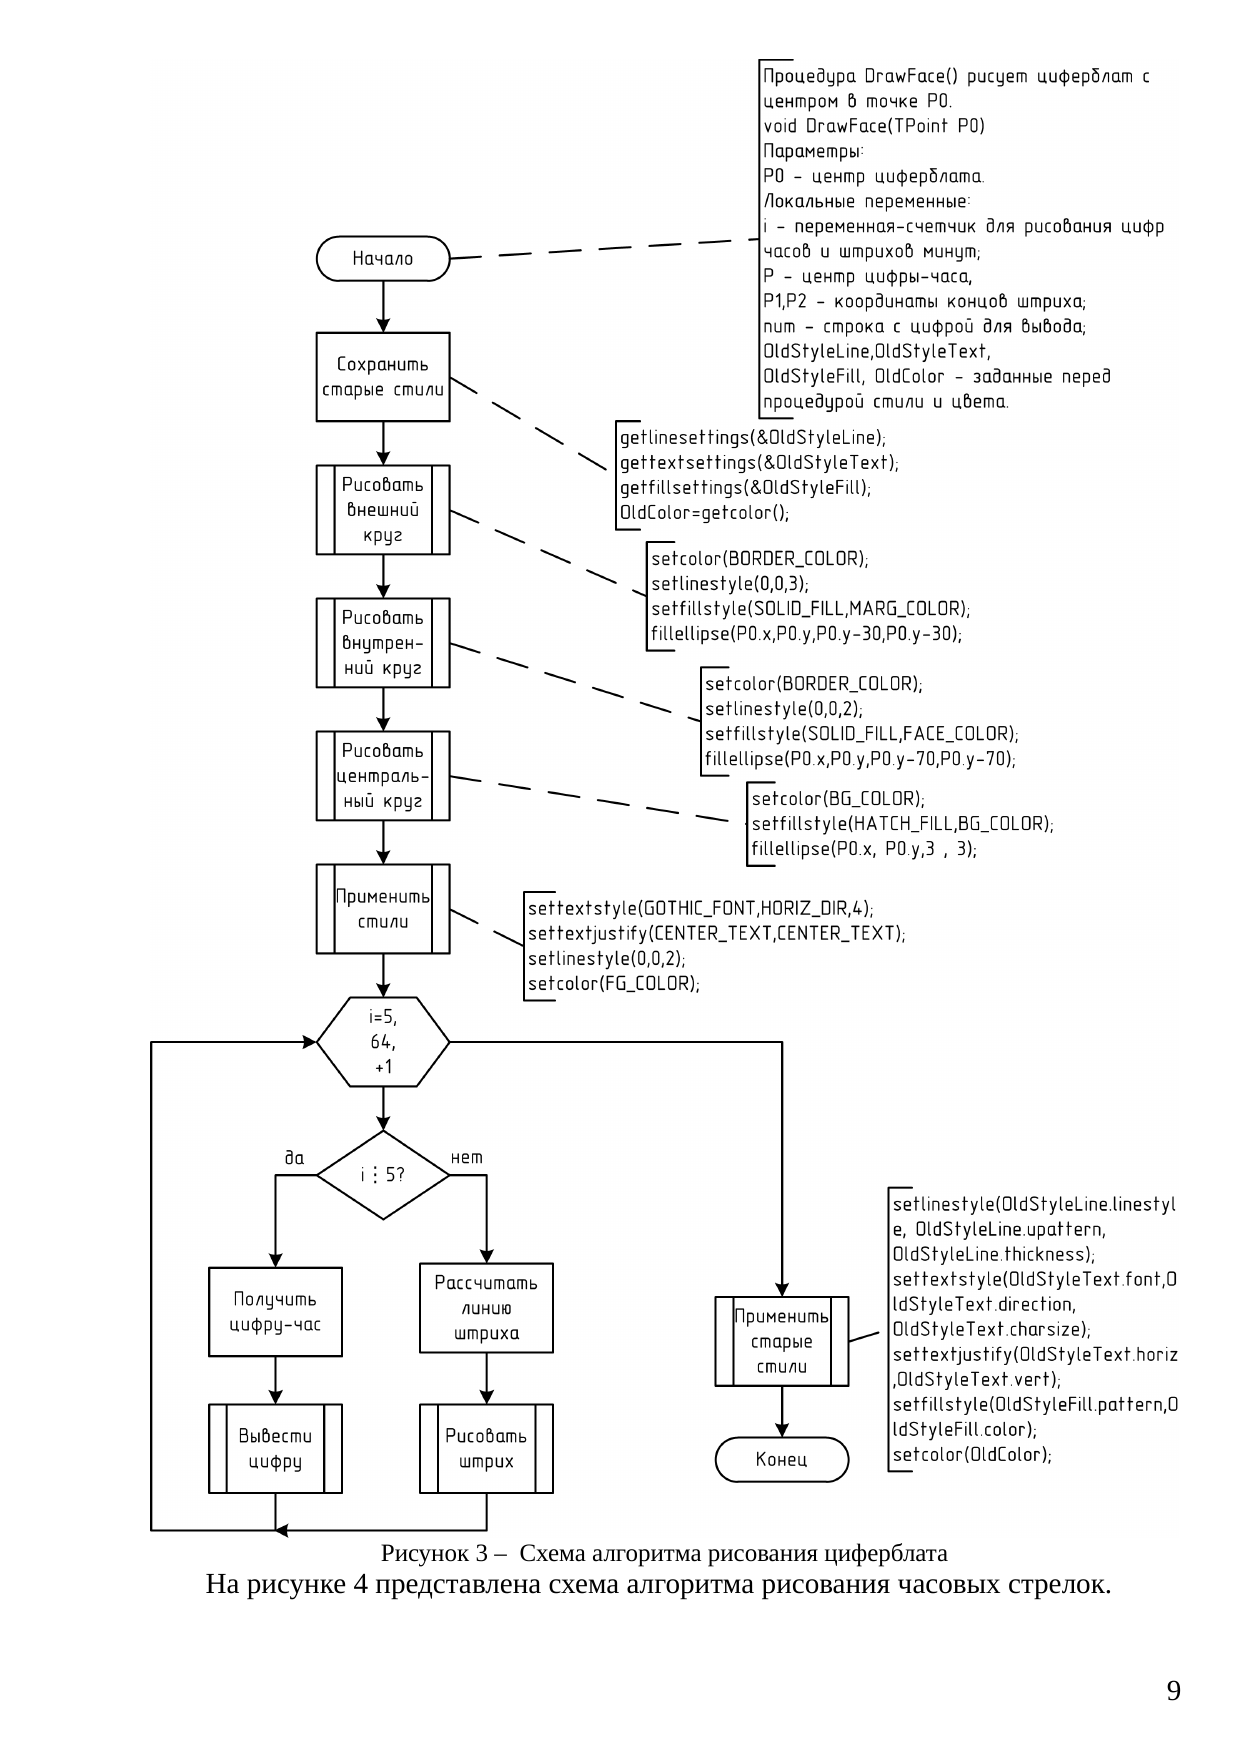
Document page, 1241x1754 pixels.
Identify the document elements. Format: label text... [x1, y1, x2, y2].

text Рисунок 3 – Схема алгоритма рисования циферблата [148, 1538, 1181, 1567]
text На рисунке 4 представлена схема алгоритма рисования часовых стрелок. [146, 1567, 1181, 1600]
picture [150, 59, 1179, 1538]
